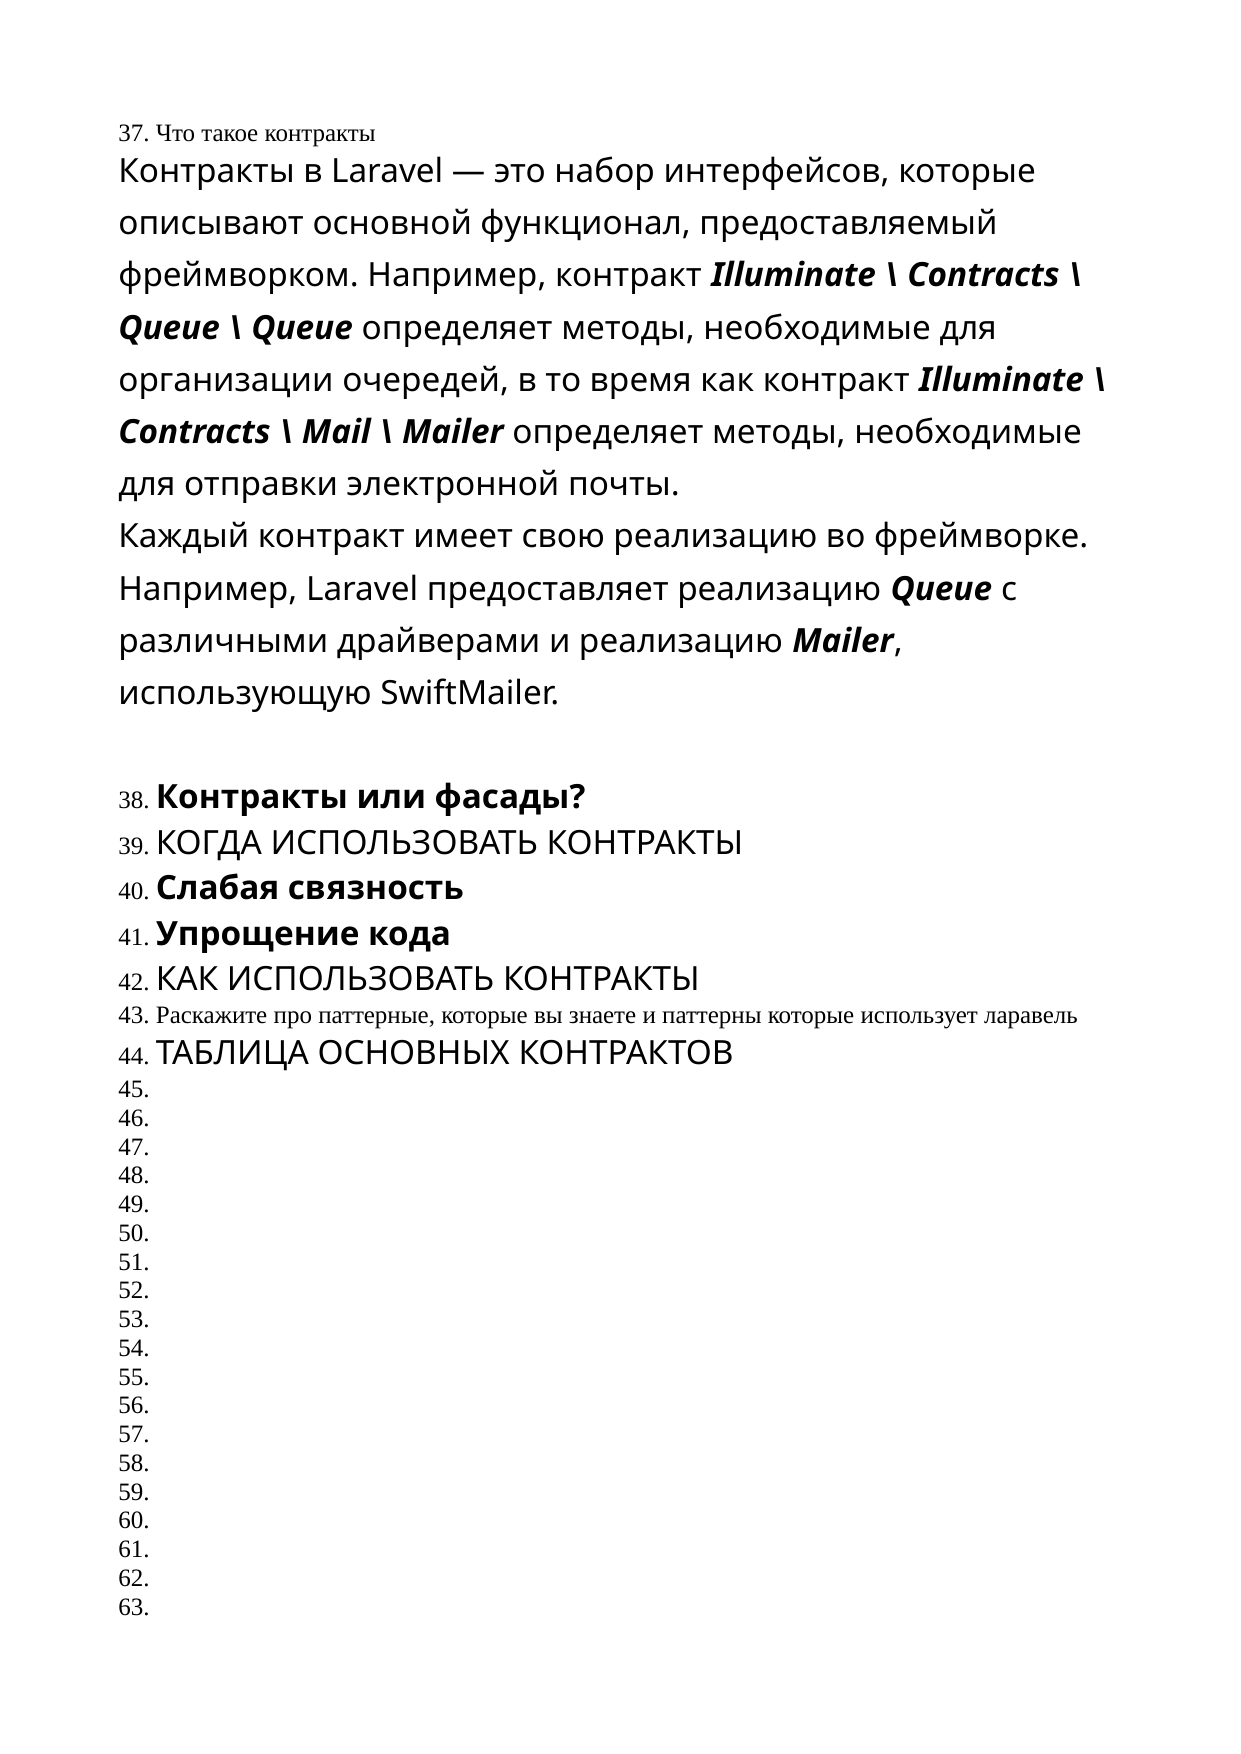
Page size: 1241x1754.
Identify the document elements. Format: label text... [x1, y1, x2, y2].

text 53. [118, 1304, 1122, 1333]
text Каждый контракт имеет свою реализацию во фреймворке. Например, Laravel предоставляет реализацию Queue с различными драйверами и реализацию Mailer, использующую SwiftMailer. [118, 512, 1122, 714]
text 37. Что такое контракты [118, 118, 1122, 147]
text 48. [118, 1161, 1122, 1189]
text 59. [118, 1477, 1122, 1506]
text 47. [118, 1132, 1122, 1161]
text 41. Упрощение кода [118, 909, 1122, 955]
text 55. [118, 1362, 1122, 1391]
text 56. [118, 1391, 1122, 1419]
text 62. [118, 1563, 1122, 1592]
text Контракты в Laravel — это набор интерфейсов, которые описывают основной функционал, предоставляемый фреймворком. Например, контракт Illuminate \ Contracts \ Queue \ Queue определяет методы, необходимые для организации очередей, в то время как контракт Illuminate \ Contracts \ Mail \ Mailer определяет методы, необходимые для отправки электронной почты. [118, 147, 1122, 505]
text 38. Контракты или фасады? [118, 773, 1122, 818]
text 46. [118, 1103, 1122, 1132]
text 54. [118, 1333, 1122, 1362]
text 51. [118, 1247, 1122, 1276]
text 57. [118, 1419, 1122, 1448]
text 50. [118, 1218, 1122, 1247]
text 44. ТАБЛИЦА ОСНОВНЫХ КОНТРАКТОВ [118, 1029, 1122, 1074]
text 58. [118, 1448, 1122, 1477]
text 42. КАК ИСПОЛЬЗОВАТЬ КОНТРАКТЫ [118, 955, 1122, 1000]
text 39. КОГДА ИСПОЛЬЗОВАТЬ КОНТРАКТЫ [118, 818, 1122, 864]
text 52. [118, 1276, 1122, 1304]
text 60. [118, 1506, 1122, 1534]
text 43. Раскажите про паттерные, которые вы знаете и паттерны которые использует ларавель [118, 1000, 1122, 1029]
text 45. [118, 1074, 1122, 1103]
text 40. Слабая связность [118, 864, 1122, 909]
text 49. [118, 1189, 1122, 1218]
text 61. [118, 1534, 1122, 1563]
text 63. [118, 1592, 1122, 1621]
